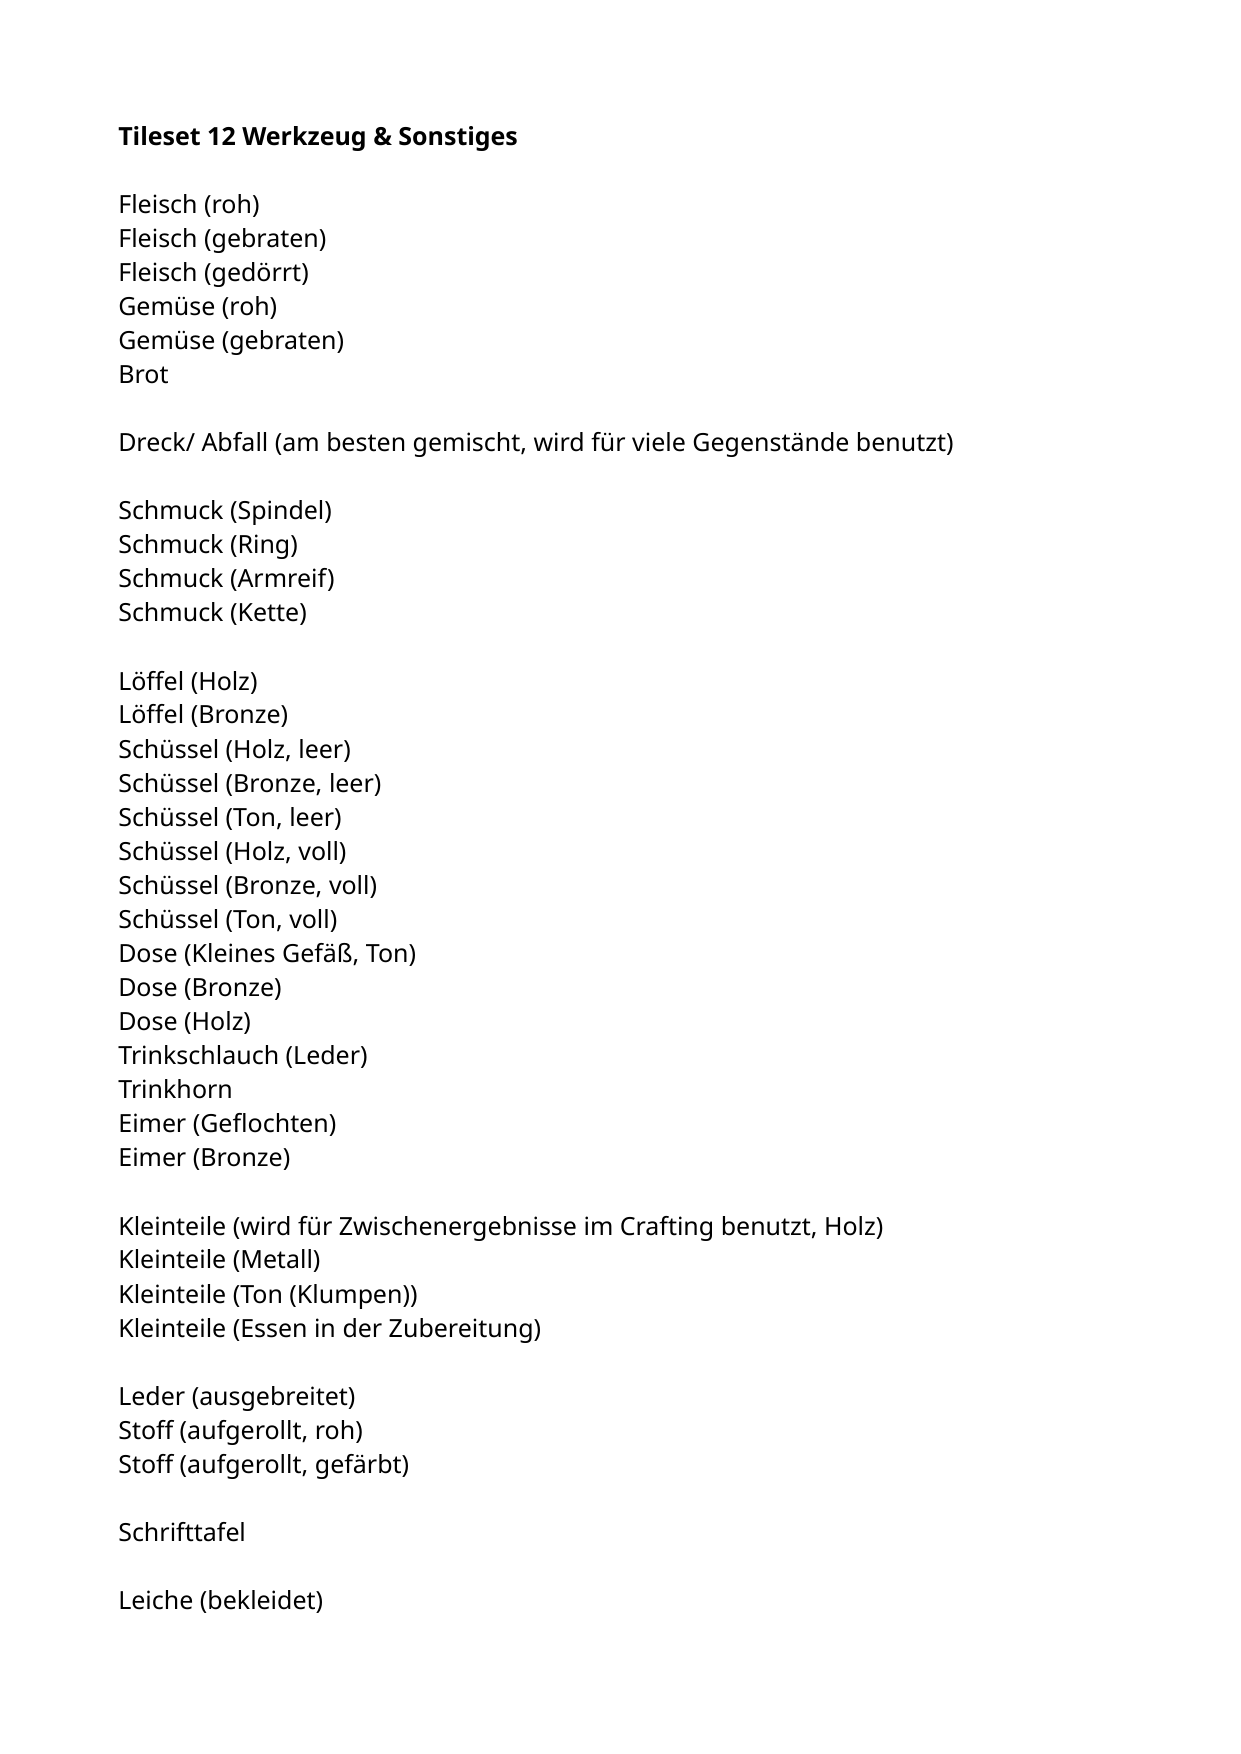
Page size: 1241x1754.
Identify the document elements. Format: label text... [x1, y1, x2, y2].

text Tileset 12 Werkzeug & Sonstiges [118, 118, 1122, 152]
text Schüssel (Bronze, leer) [118, 765, 1122, 799]
text Trinkschlauch (Leder) [118, 1038, 1122, 1072]
text Brot [118, 357, 1122, 391]
text Kleinteile (wird für Zwischenergebnisse im Crafting benutzt, Holz) [118, 1208, 1122, 1242]
text Dose (Holz) [118, 1004, 1122, 1038]
text Schmuck (Kette) [118, 595, 1122, 629]
text Stoff (aufgerollt, roh) [118, 1412, 1122, 1447]
text Gemüse (roh) [118, 288, 1122, 322]
text Fleisch (gedörrt) [118, 254, 1122, 288]
text Eimer (Geflochten) [118, 1106, 1122, 1140]
text Dreck/ Abfall (am besten gemischt, wird für viele Gegenstände benutzt) [118, 425, 1122, 459]
text Löffel (Holz) [118, 663, 1122, 697]
text Löffel (Bronze) [118, 697, 1122, 731]
text Leder (ausgebreitet) [118, 1378, 1122, 1412]
text Schüssel (Bronze, voll) [118, 867, 1122, 902]
text Kleinteile (Essen in der Zubereitung) [118, 1310, 1122, 1344]
text Stoff (aufgerollt, gefärbt) [118, 1447, 1122, 1481]
text Schüssel (Holz, leer) [118, 731, 1122, 765]
text Kleinteile (Metall) [118, 1242, 1122, 1276]
text Trinkhorn [118, 1072, 1122, 1106]
text Fleisch (gebraten) [118, 220, 1122, 254]
text Dose (Kleines Gefäß, Ton) [118, 936, 1122, 970]
text Schüssel (Ton, voll) [118, 902, 1122, 936]
text Eimer (Bronze) [118, 1140, 1122, 1174]
text Schmuck (Ring) [118, 527, 1122, 561]
text Schüssel (Holz, voll) [118, 833, 1122, 867]
text Schmuck (Spindel) [118, 493, 1122, 527]
text Dose (Bronze) [118, 970, 1122, 1004]
text Schmuck (Armreif) [118, 561, 1122, 595]
text Kleinteile (Ton (Klumpen)) [118, 1276, 1122, 1310]
text Schüssel (Ton, leer) [118, 799, 1122, 833]
text Leiche (bekleidet) [118, 1583, 1122, 1617]
text Schrifttafel [118, 1515, 1122, 1549]
text Gemüse (gebraten) [118, 322, 1122, 357]
text Fleisch (roh) [118, 186, 1122, 220]
